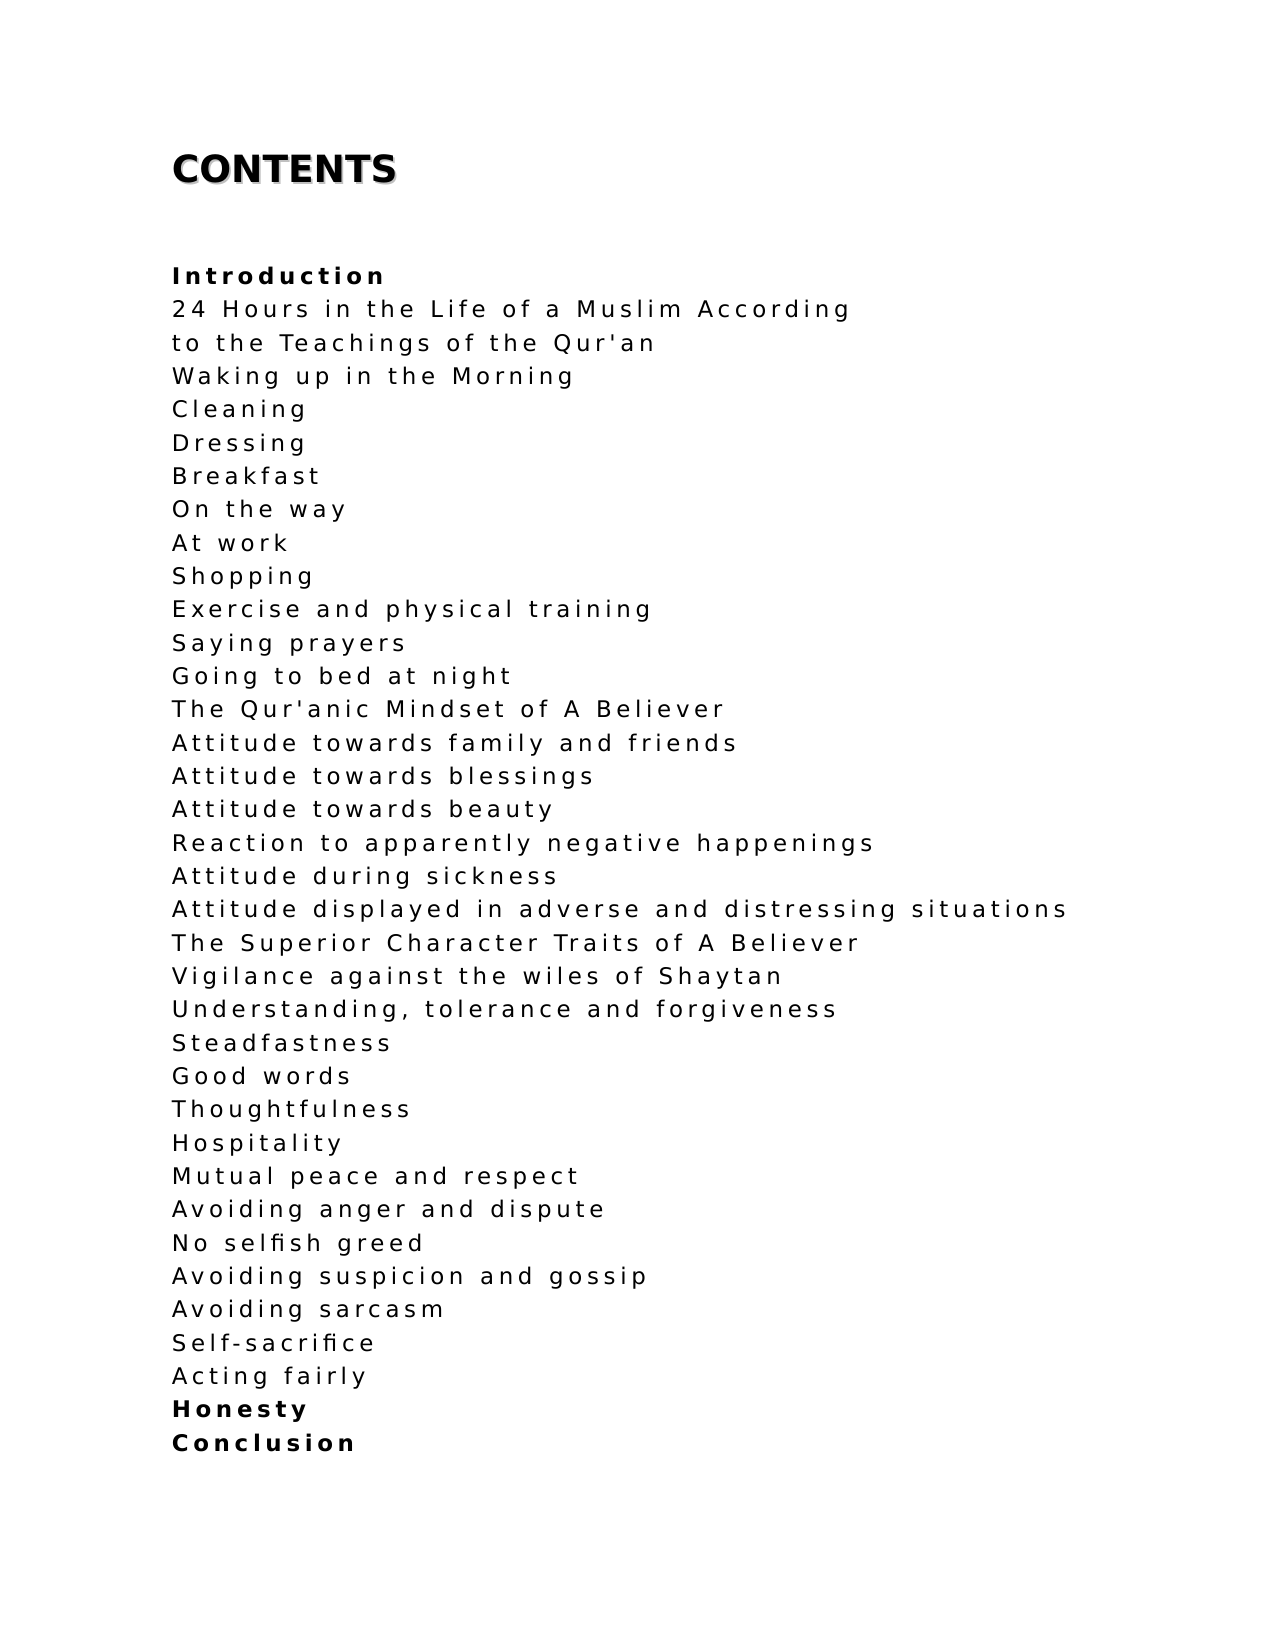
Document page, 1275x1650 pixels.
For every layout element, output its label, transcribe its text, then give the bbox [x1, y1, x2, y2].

text Steadfastness [112, 1024, 1145, 1058]
text CONTENTS [112, 148, 1145, 191]
text At work [112, 524, 1145, 558]
text Going to bed at night [112, 658, 1145, 691]
text Good words [112, 1058, 1145, 1091]
text Cleaning [112, 391, 1145, 424]
text Acting fairly [112, 1358, 1145, 1391]
text Conclusion [112, 1424, 1145, 1458]
text Saying prayers [112, 624, 1145, 658]
text Introduction [112, 258, 1145, 291]
text On the way [112, 491, 1145, 524]
text Avoiding anger and dispute [112, 1191, 1145, 1224]
text Breakfast [112, 458, 1145, 491]
text Vigilance against the wiles of Shaytan [112, 958, 1145, 991]
text Attitude displayed in adverse and distressing situations [112, 891, 1145, 924]
text Honesty [112, 1391, 1145, 1424]
text The Qur'anic Mindset of A Believer [112, 691, 1145, 724]
text Self-sacrifice [112, 1324, 1145, 1358]
text Avoiding suspicion and gossip [112, 1258, 1145, 1291]
text Dressing [112, 424, 1145, 458]
text Hospitality [112, 1124, 1145, 1158]
text Attitude towards blessings [112, 758, 1145, 791]
text The Superior Character Traits of A Believer [112, 924, 1145, 958]
text Understanding, tolerance and forgiveness [112, 991, 1145, 1024]
text Attitude towards beauty [112, 791, 1145, 824]
text 24 Hours in the Life of a Muslim According [112, 291, 1145, 324]
text Mutual peace and respect [112, 1158, 1145, 1191]
text Shopping [112, 558, 1145, 591]
text Thoughtfulness [112, 1091, 1145, 1124]
text Attitude towards family and friends [112, 724, 1145, 758]
text Waking up in the Morning [112, 358, 1145, 391]
text No selfish greed [112, 1224, 1145, 1258]
text Attitude during sickness [112, 858, 1145, 891]
text Avoiding sarcasm [112, 1291, 1145, 1324]
text Exercise and physical training [112, 591, 1145, 624]
text Reaction to apparently negative happenings [112, 824, 1145, 858]
text to the Teachings of the Qur'an [112, 324, 1145, 358]
